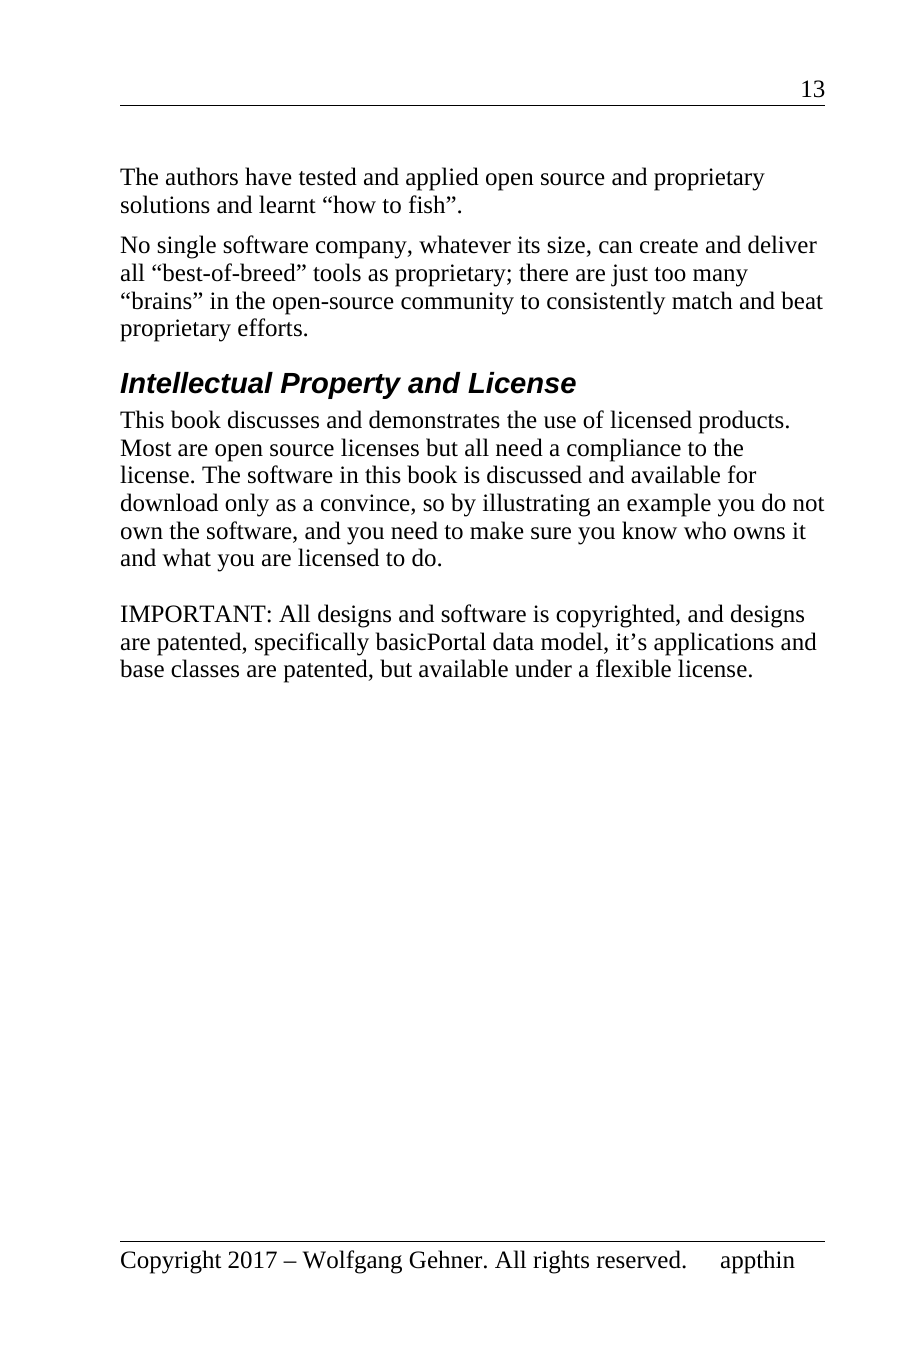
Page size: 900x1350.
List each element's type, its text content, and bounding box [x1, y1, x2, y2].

text IMPORTANT: All designs and software is copyrighted, and designs are patented, specifically basicPortal data model, it’s applications and base classes are patented, but available under a flexible license. [120, 600, 825, 683]
text No single software company, whatever its size, can create and deliver all “best-of-breed” tools as proprietary; there are just too many “brains” in the open-source community to consistently match and beat proprietary efforts. [120, 231, 825, 342]
text The authors have tested and applied open source and proprietary solutions and learnt “how to fish”. [120, 163, 825, 219]
text This book discusses and demonstrates the use of licensed products. Most are open source licenses but all need a compliance to the license. The software in this book is discussed and available for download only as a convince, so by illustrating an example you do not own the software, and you need to make sure you know who owns it and what you are licensed to do. [120, 406, 825, 572]
subtitle Intellectual Property and License [120, 367, 825, 400]
